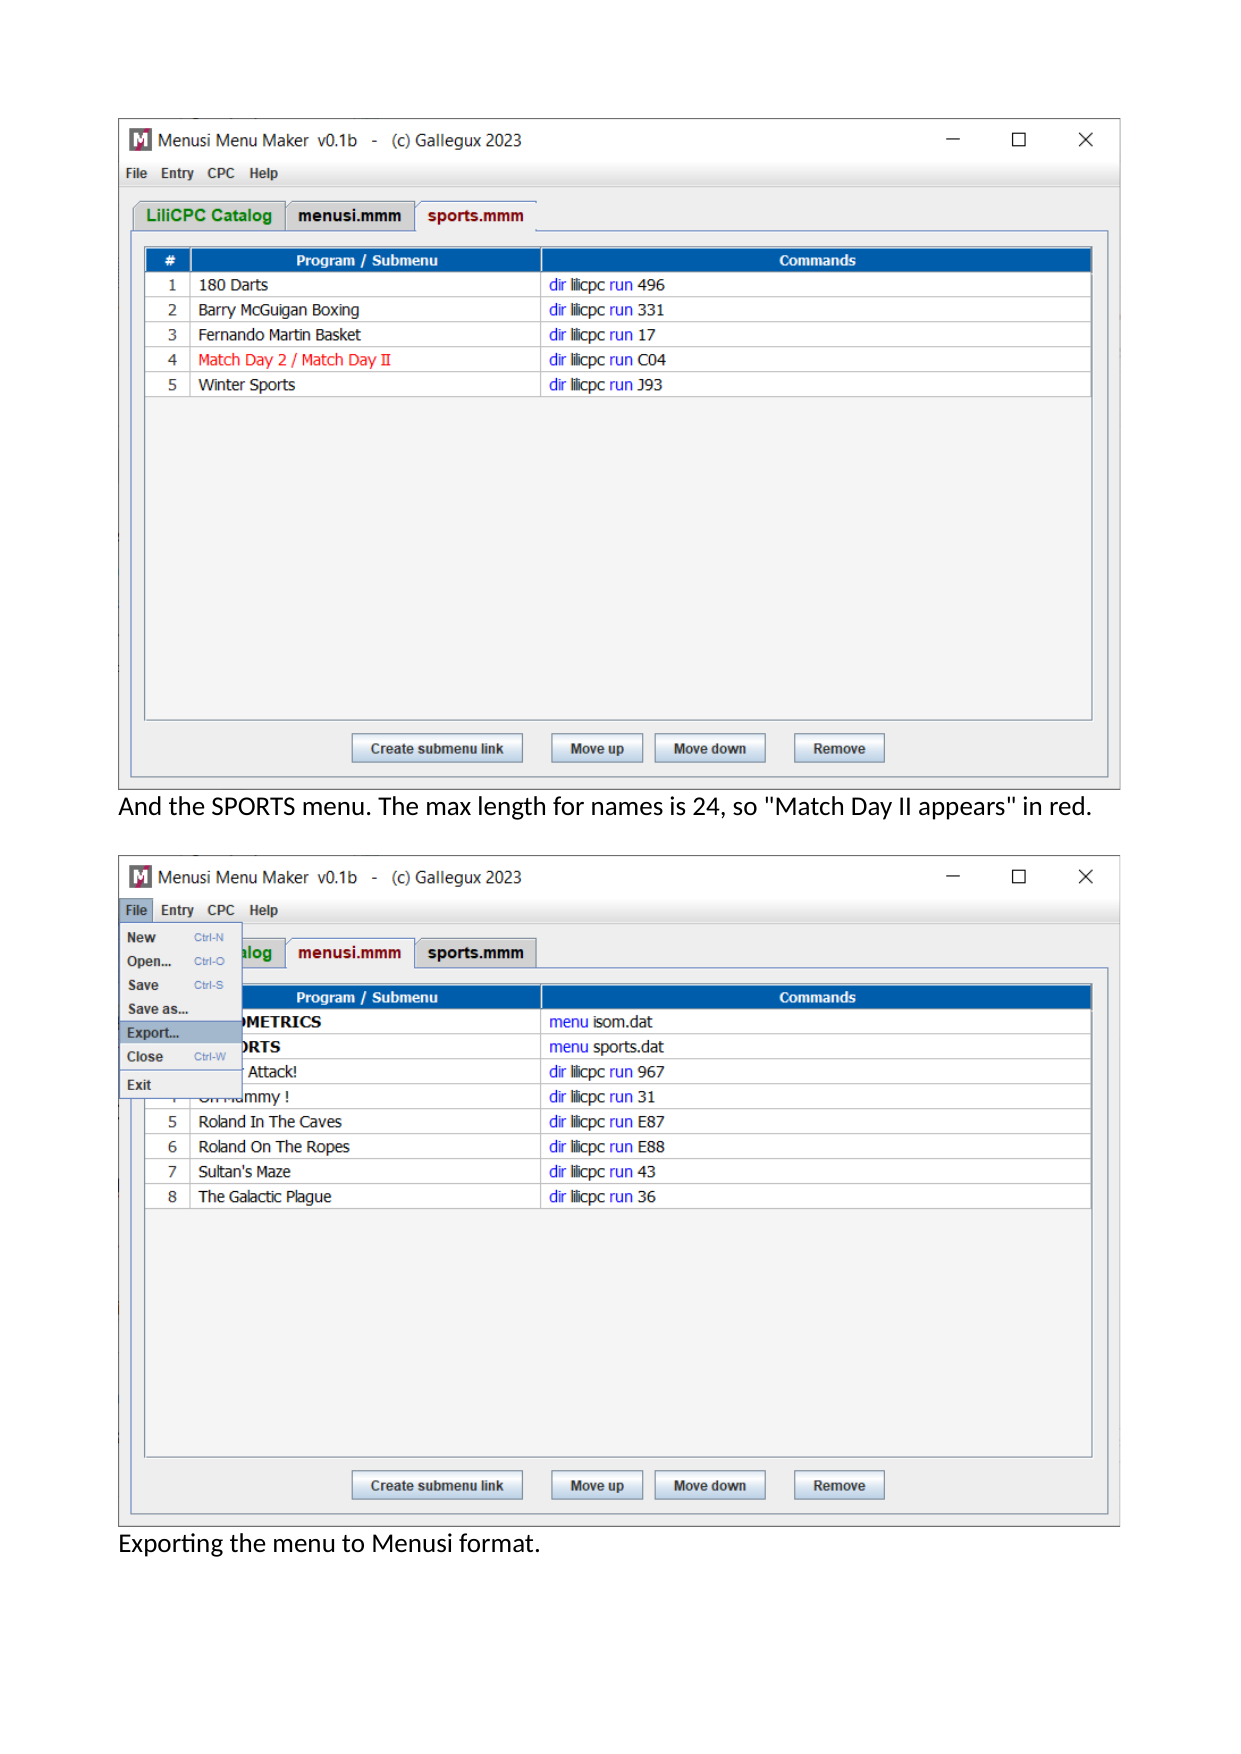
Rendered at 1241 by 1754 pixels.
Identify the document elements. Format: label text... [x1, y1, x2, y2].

picture [118, 118, 1121, 790]
picture [118, 855, 1121, 1527]
text And the SPORTS menu. The max length for names is 24, so "Match Day II appears" in red. Exporting the menu to Menusi format. [118, 118, 1122, 1626]
